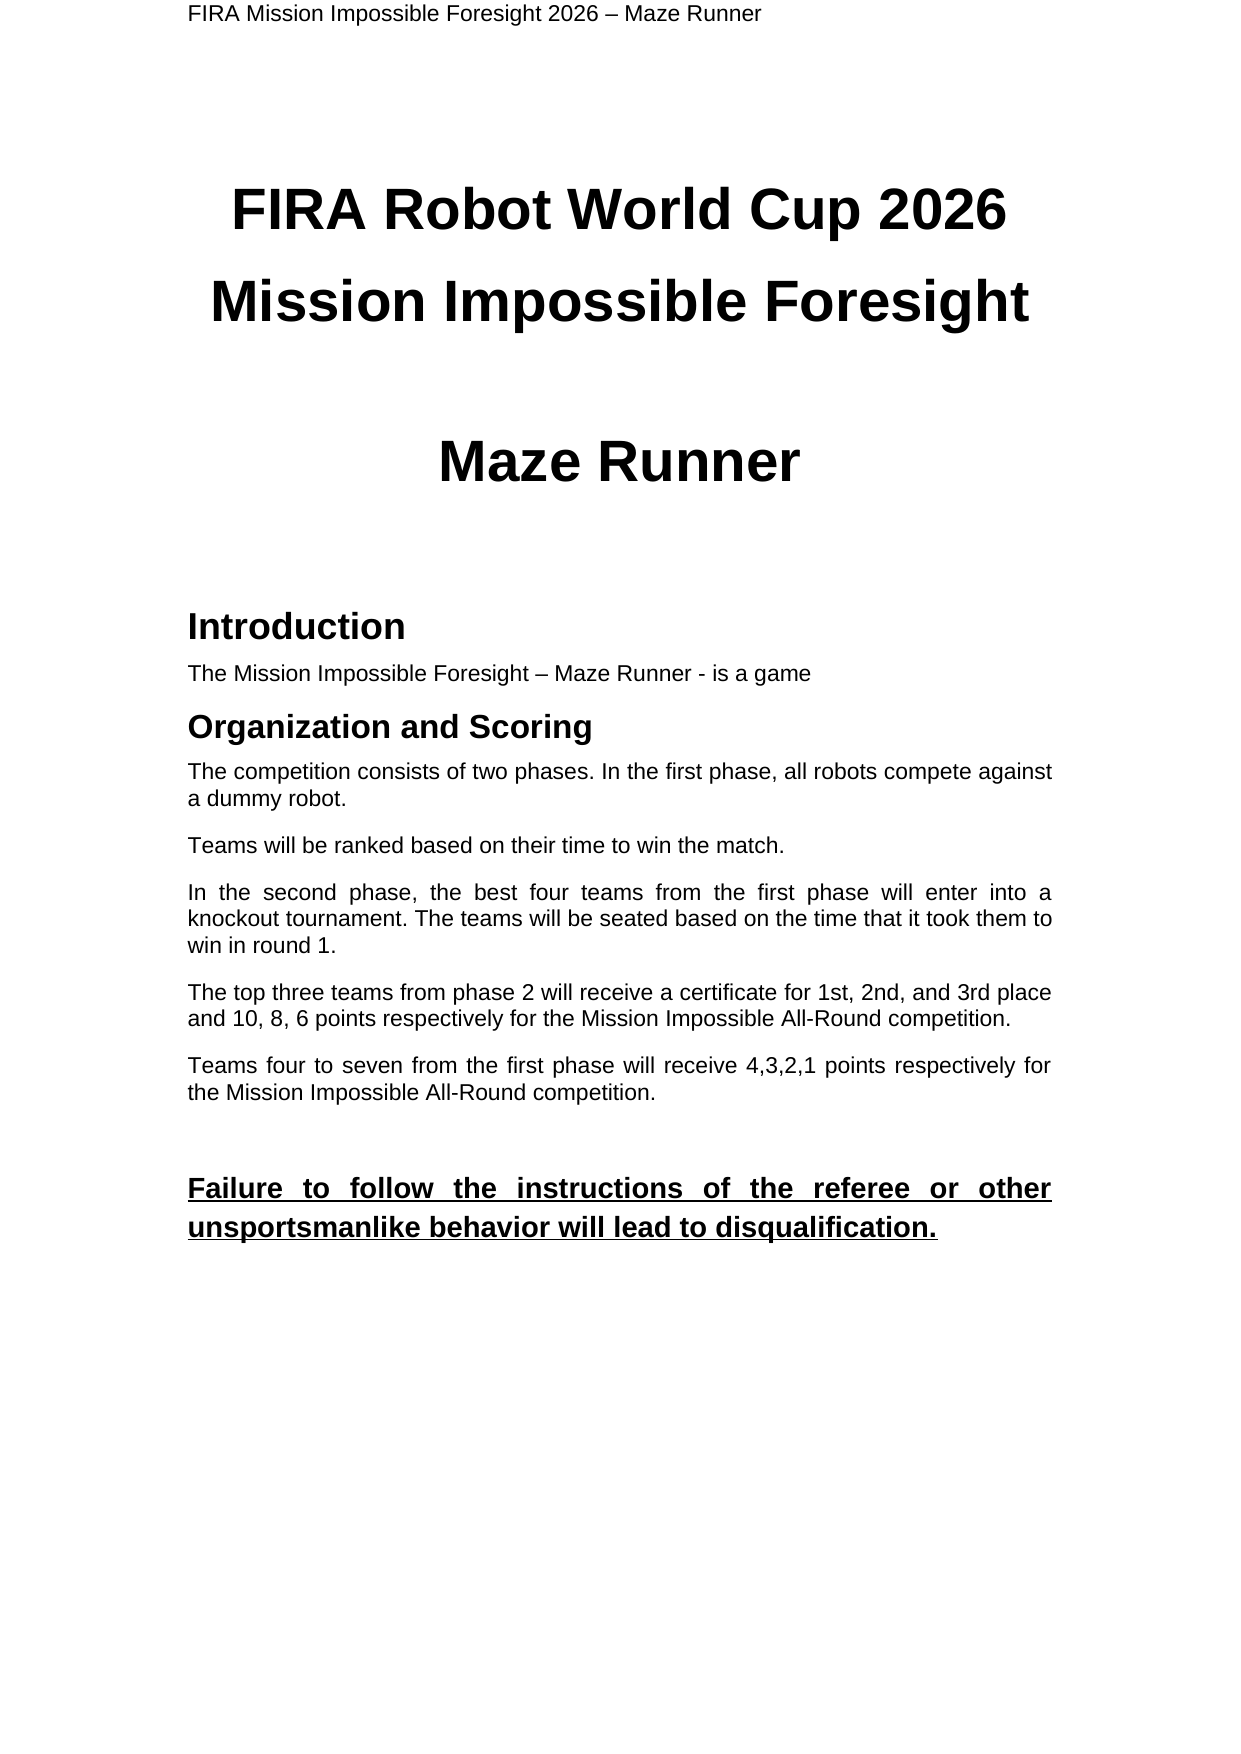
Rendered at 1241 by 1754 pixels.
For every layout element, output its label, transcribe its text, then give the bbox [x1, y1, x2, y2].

text Failure to follow the instructions of the referee or other unsportsmanlike behavior will lead to disqualification. [187, 1171, 1053, 1243]
subtitle Organization and Scoring [187, 707, 1053, 746]
text Teams will be ranked based on their time to win the match. [187, 832, 1053, 858]
title FIRA Robot World Cup 2026 [187, 175, 1053, 242]
text The top three teams from phase 2 will receive a certificate for 1st, 2nd, and 3rd place and 10, 8, 6 points respectively for the Mission Impossible All-Round competition. [187, 979, 1053, 1031]
subtitle Introduction [187, 604, 1053, 647]
text The Mission Impossible Foresight – Maze Runner - is a game [187, 660, 1053, 686]
text The competition consists of two phases. In the first phase, all robots compete against a dummy robot. [187, 758, 1053, 811]
text In the second phase, the best four teams from the first phase will enter into a knockout tournament. The teams will be seated based on the time that it took them to win in round 1. [187, 879, 1053, 958]
text Teams four to seven from the first phase will receive 4,3,2,1 points respectively for the Mission Impossible All-Round competition. [187, 1052, 1053, 1105]
title Mission Impossible Foresight [187, 267, 1053, 334]
title Maze Runner [187, 359, 1053, 493]
